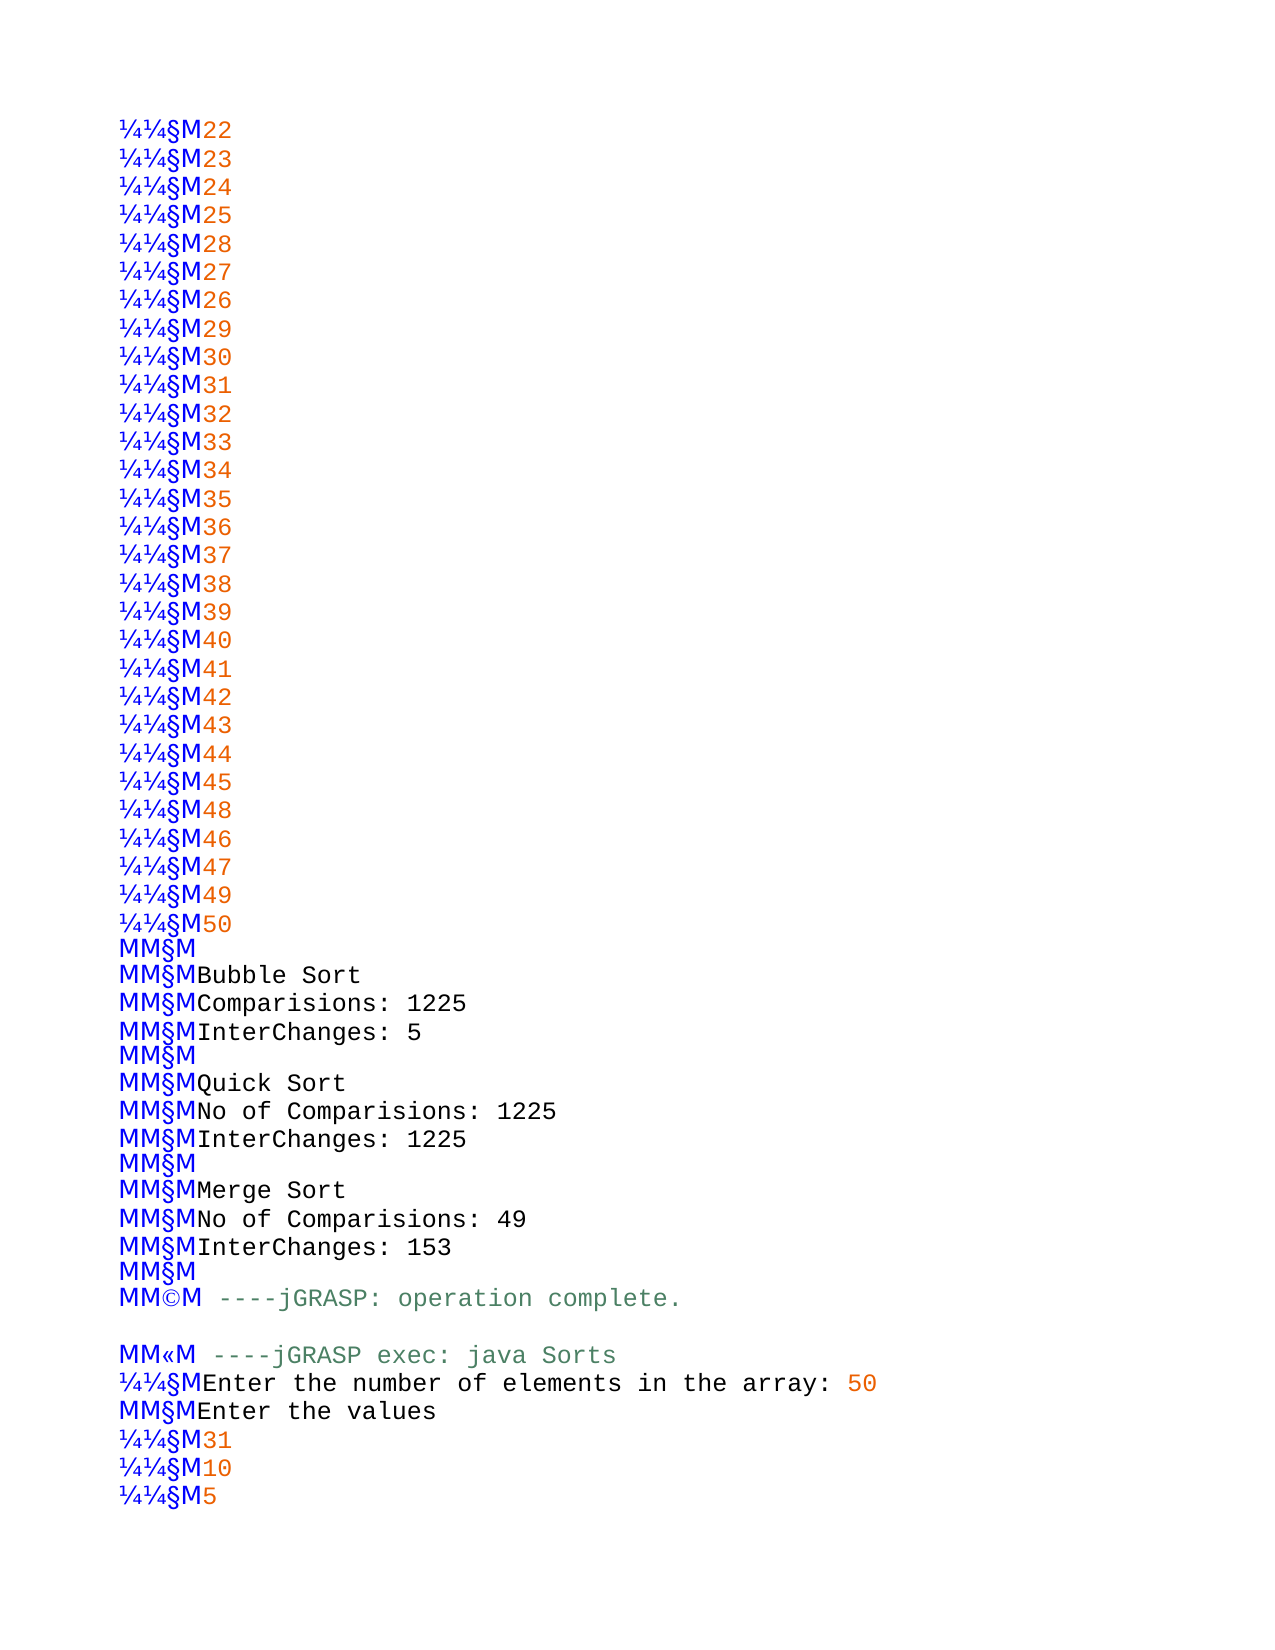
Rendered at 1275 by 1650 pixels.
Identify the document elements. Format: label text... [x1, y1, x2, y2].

text ¼¼§M22 ¼¼§M23 ¼¼§M24 ¼¼§M25 ¼¼§M28 ¼¼§M27 ¼¼§M26 ¼¼§M29 ¼¼§M30 ¼¼§M31 ¼¼§M32 ¼¼§M33 ¼¼§M34 ¼¼§M35 ¼¼§M36 ¼¼§M37 ¼¼§M38 ¼¼§M39 ¼¼§M40 ¼¼§M41 ¼¼§M42 ¼¼§M43 ¼¼§M44 ¼¼§M45 ¼¼§M48 ¼¼§M46 ¼¼§M47 ¼¼§M49 ¼¼§M50 MM§M MM§MBubble Sort MM§MComparisions: 1225 MM§MInterChanges: 5 MM§M MM§MQuick Sort MM§MNo of Comparisions: 1225 MM§MInterChanges: 1225 MM§M MM§MMerge Sort MM§MNo of Comparisions: 49 MM§MInterChanges: 153 MM§M MM©M ----jGRASP: operation complete. MM«M ----jGRASP exec: java Sorts ¼¼§MEnter the number of elements in the array: 50 MM§MEnter the values ¼¼§M31 ¼¼§M10 ¼¼§M5 [118, 118, 1157, 1512]
